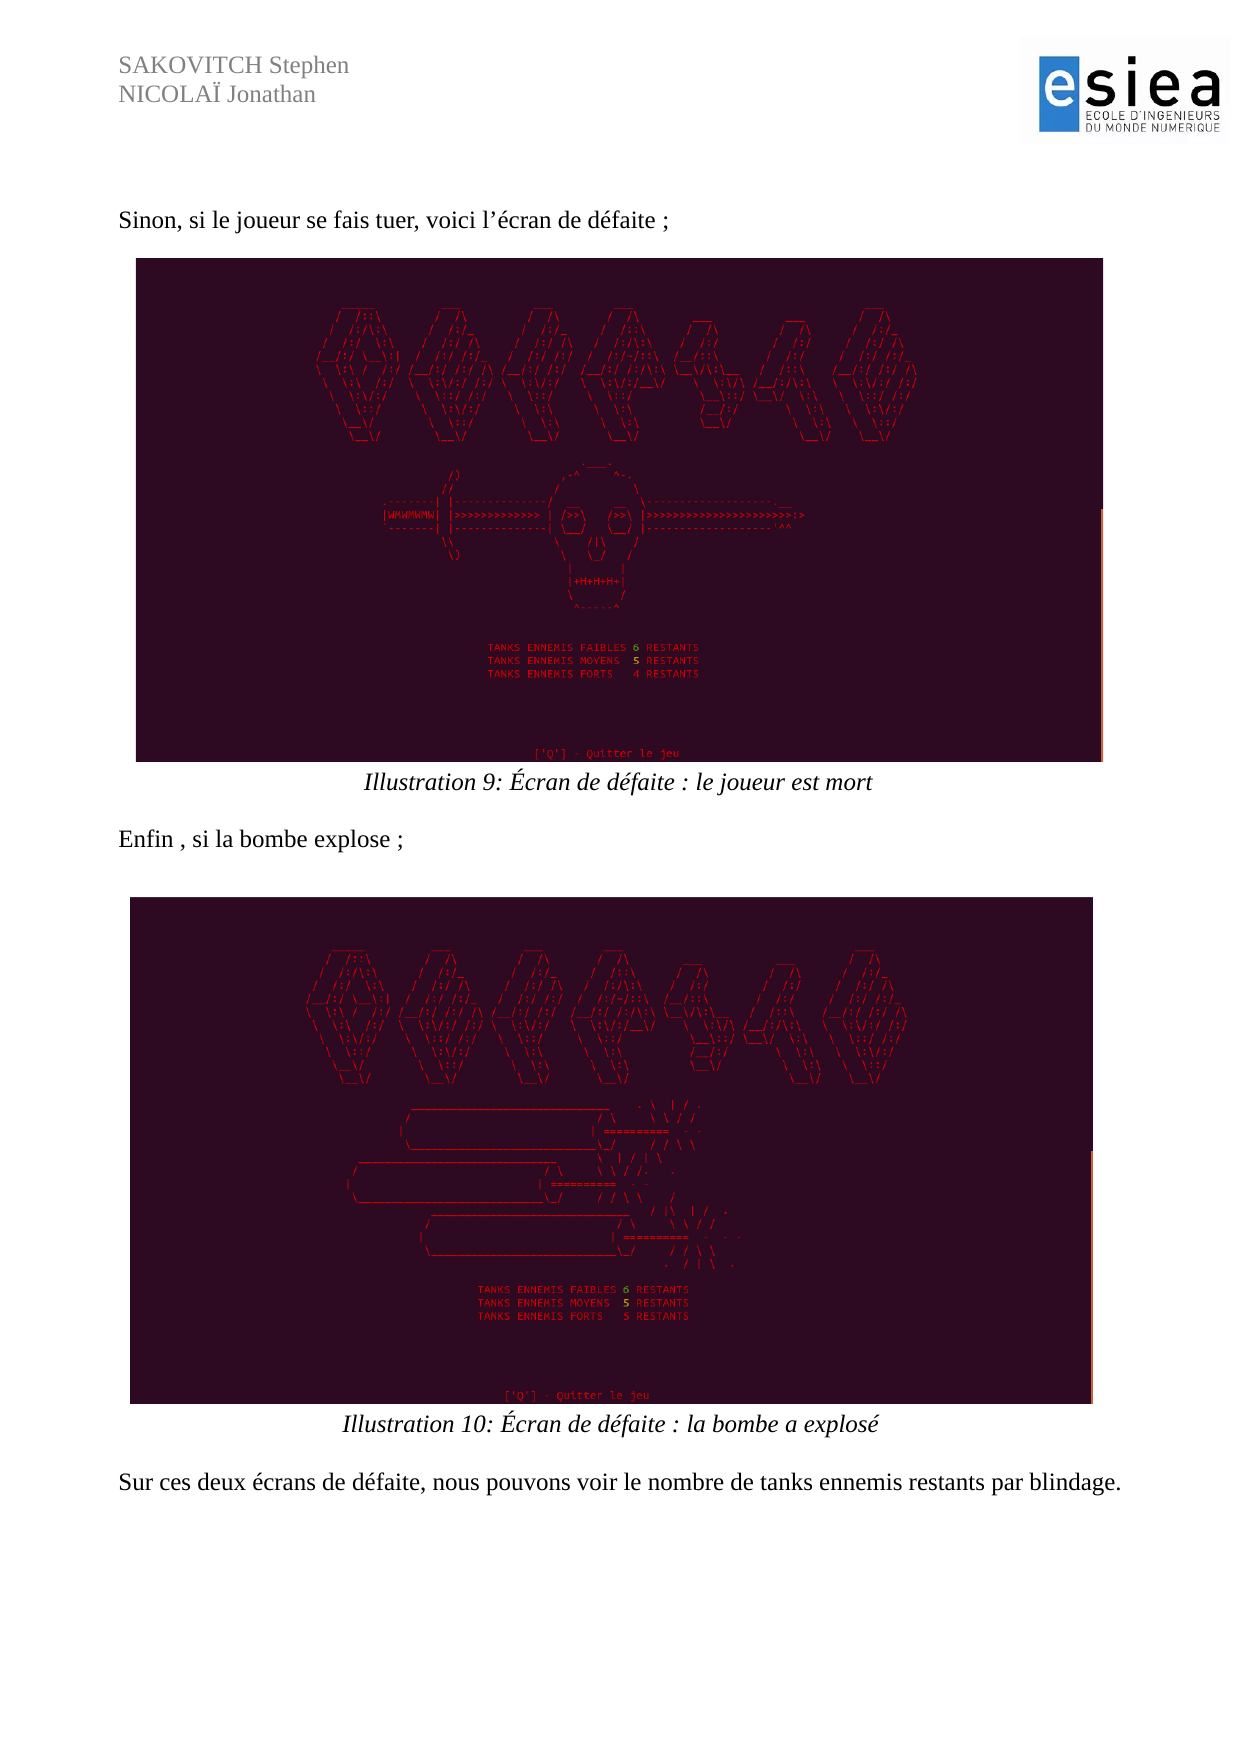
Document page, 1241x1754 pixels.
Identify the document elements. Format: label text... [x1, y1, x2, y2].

picture [130, 897, 1093, 1404]
text Sur ces deux écrans de défaite, nous pouvons voir le nombre de tanks ennemis restants par blindage. [118, 1467, 1122, 1495]
text Illustration 10: Écran de défaite : la bombe a explosé [130, 1404, 1093, 1438]
text Sinon, si le joueur se fais tuer, voici l’écran de défaite ; [118, 205, 1122, 234]
picture [1020, 37, 1231, 145]
text Enfin , si la bombe explose ; [118, 824, 1122, 853]
picture [135, 258, 1104, 762]
text Illustration 9: Écran de défaite : le joueur est mort [136, 762, 1103, 795]
